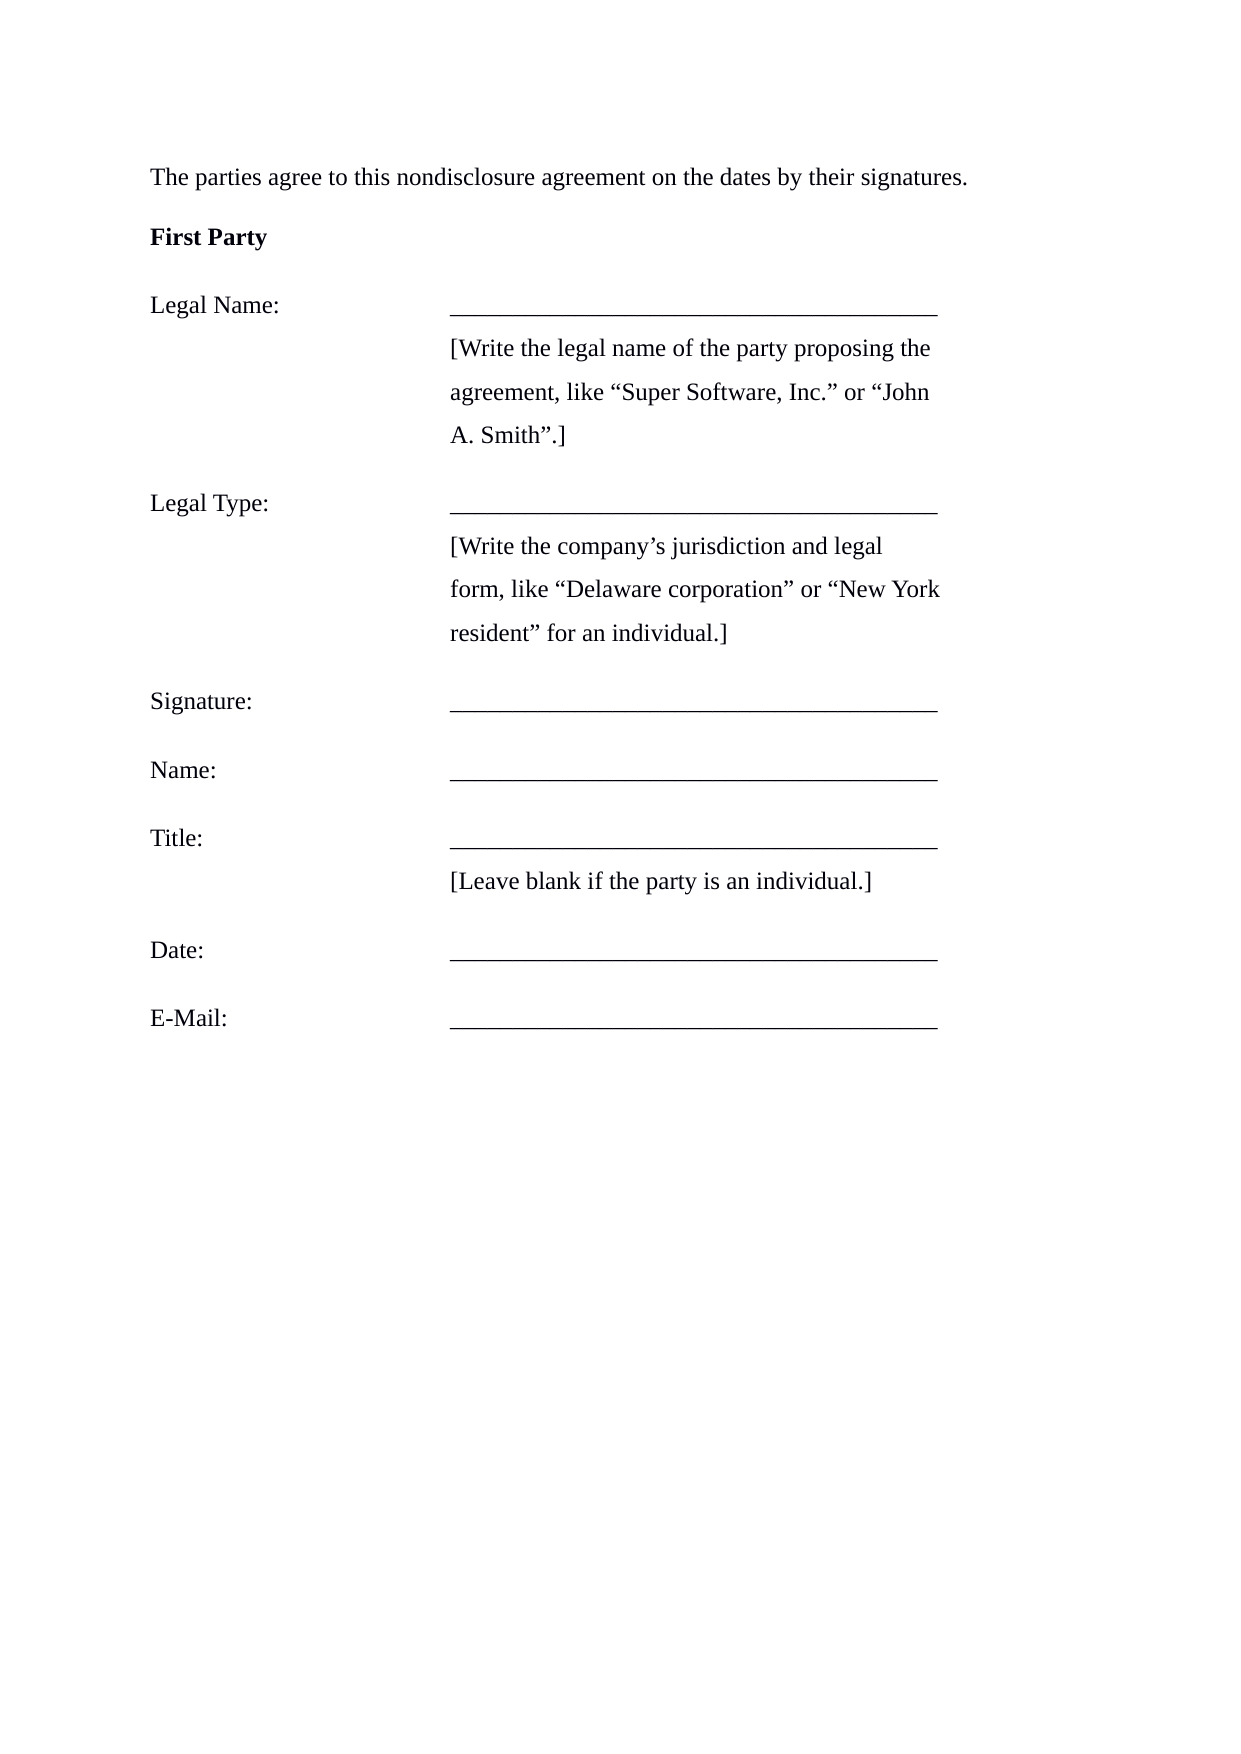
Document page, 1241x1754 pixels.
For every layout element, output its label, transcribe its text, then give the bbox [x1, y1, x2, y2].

text First Party [150, 222, 940, 251]
text The parties agree to this nondisclosure agreement on the dates by their signatures. [150, 162, 1090, 191]
text Legal Name: _______________________________________ [Write the legal name of the party proposing the agreement, like “Super Software, Inc.” or “John A. Smith”.] [150, 290, 940, 448]
text Legal Type: _______________________________________ [Write the company’s jurisdiction and legal form, like “Delaware corporation” or “New York resident” for an individual.] [150, 488, 940, 646]
text Date: _______________________________________ [150, 935, 940, 964]
text Name: _______________________________________ [150, 755, 940, 783]
text Signature: _______________________________________ [150, 686, 940, 715]
text E-Mail: _______________________________________ [150, 1003, 940, 1032]
text Title: _______________________________________ [Leave blank if the party is an individual.] [150, 823, 940, 895]
